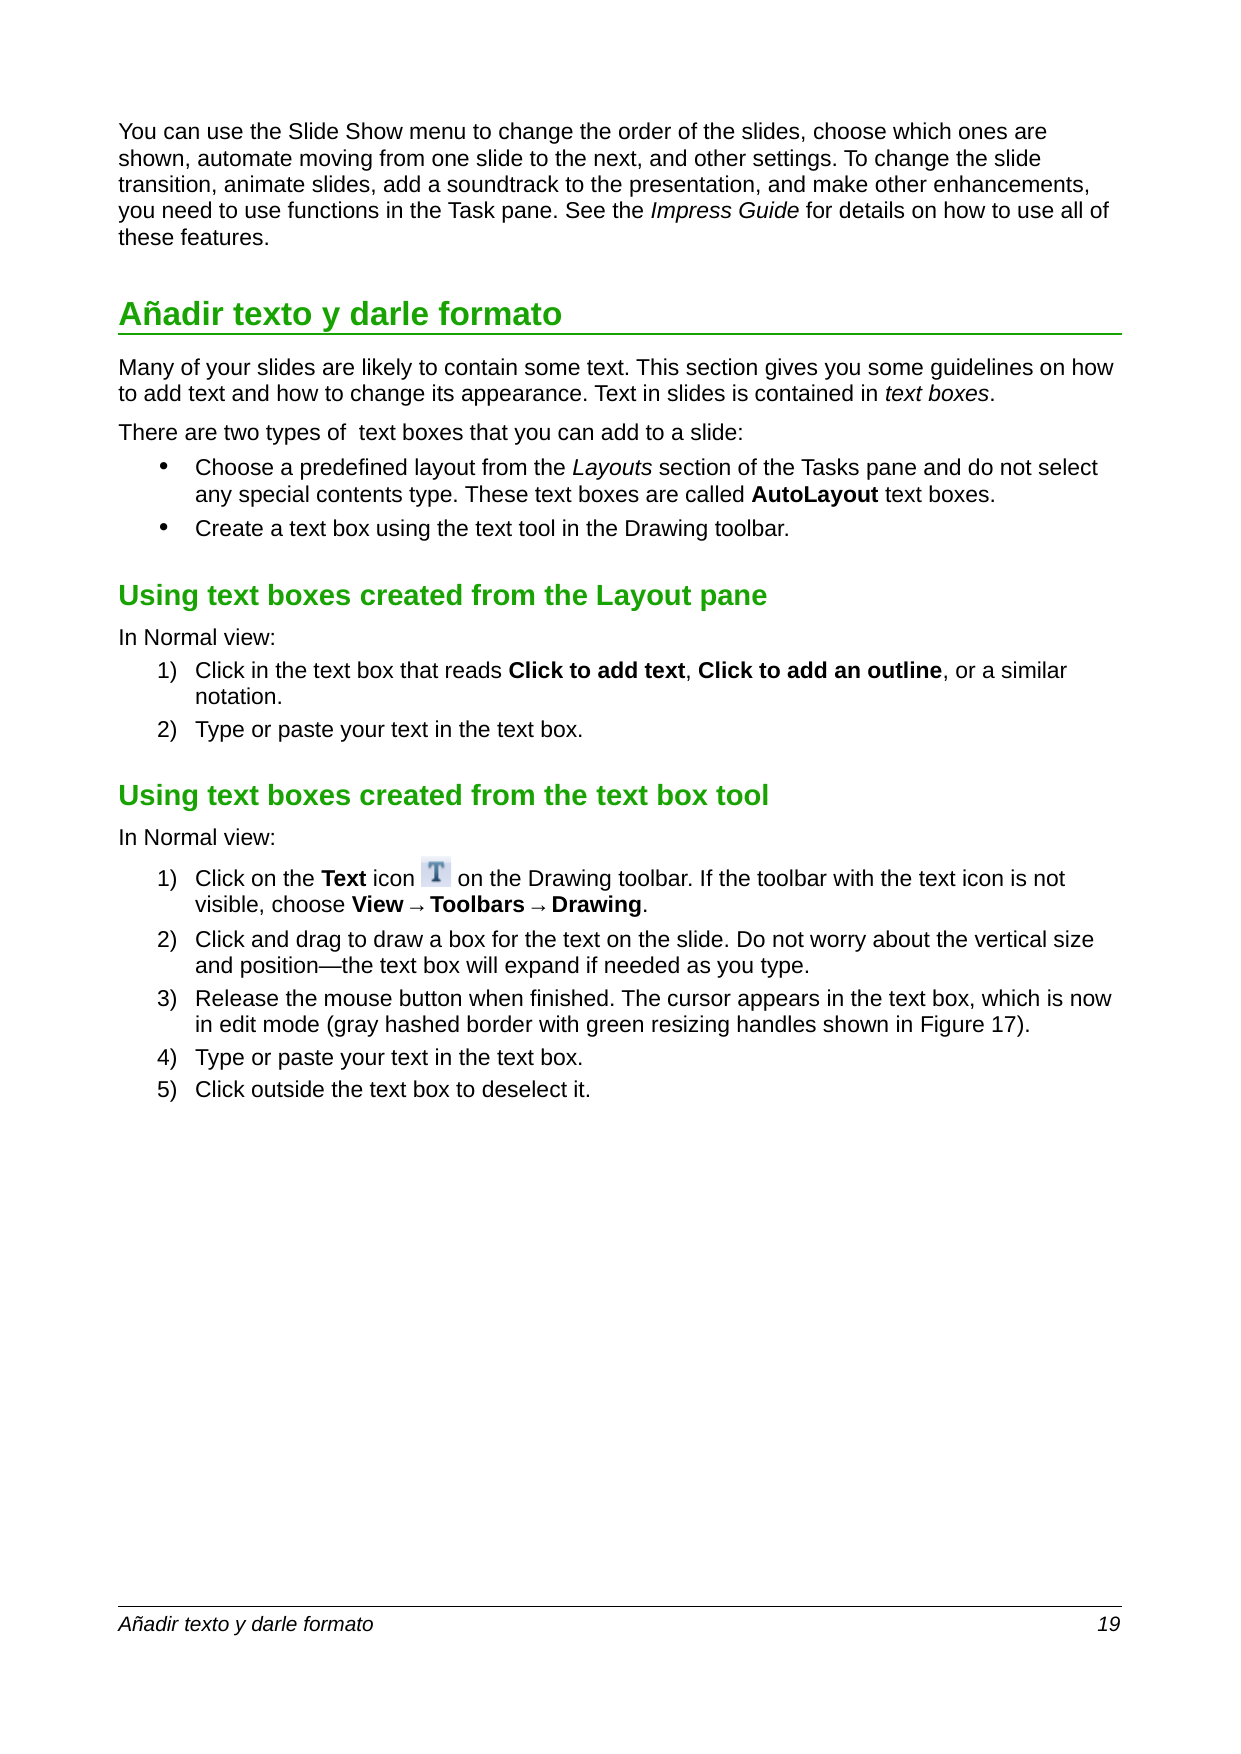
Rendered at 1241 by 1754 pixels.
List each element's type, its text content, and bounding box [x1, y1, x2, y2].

list There are two types of text boxes that you can add to a slide: [118, 419, 1122, 445]
subtitle Using text boxes created from the text box tool [118, 778, 1122, 811]
list Click in the text box that reads Click to add text, Click to add an outline, or a similar notation. [177, 657, 1122, 709]
text Many of your slides are likely to contain some text. This section gives you some guidelines on how to add text and how to change its appearance. Text in slides is contained in text boxes. [118, 354, 1122, 406]
list Choose a predefined layout from the Layouts section of the Tasks pane and do not select any special contents type. These text boxes are called AutoLayout text boxes. [156, 452, 1122, 507]
list In Normal view: [118, 624, 1122, 650]
subtitle Using text boxes created from the Layout pane [118, 578, 1122, 612]
list Create a text box using the text tool in the Drawing toolbar. [156, 513, 1122, 543]
list Click and drag to draw a box for the text on the slide. Do not worry about the vertical size and position—the text box will expand if needed as you type. [177, 926, 1122, 978]
list Click outside the text box to deselect it. [177, 1076, 1122, 1103]
picture [421, 856, 452, 887]
list In Normal view: [118, 823, 1122, 850]
list Release the mouse button when finished. The cursor appears in the text box, which is now in edit mode (gray hashed border with green resizing handles shown in Figure 17). [177, 985, 1122, 1037]
list Type or paste your text in the text box. [177, 1044, 1122, 1070]
list Type or paste your text in the text box. [177, 716, 1122, 742]
list Click on the Text icon on the Drawing toolbar. If the toolbar with the text icon is not visible, choose View → Toolbars → Drawing. [177, 856, 1122, 919]
text You can use the Slide Show menu to change the order of the slides, choose which ones are shown, automate moving from one slide to the next, and other settings. To change the slide transition, animate slides, add a soundtrack to the presentation, and make other enhancements, you need to use functions in the Task pane. See the Impress Guide for details on how to use all of these features. [118, 118, 1122, 250]
subtitle Añadir texto y darle formato [118, 294, 1122, 333]
